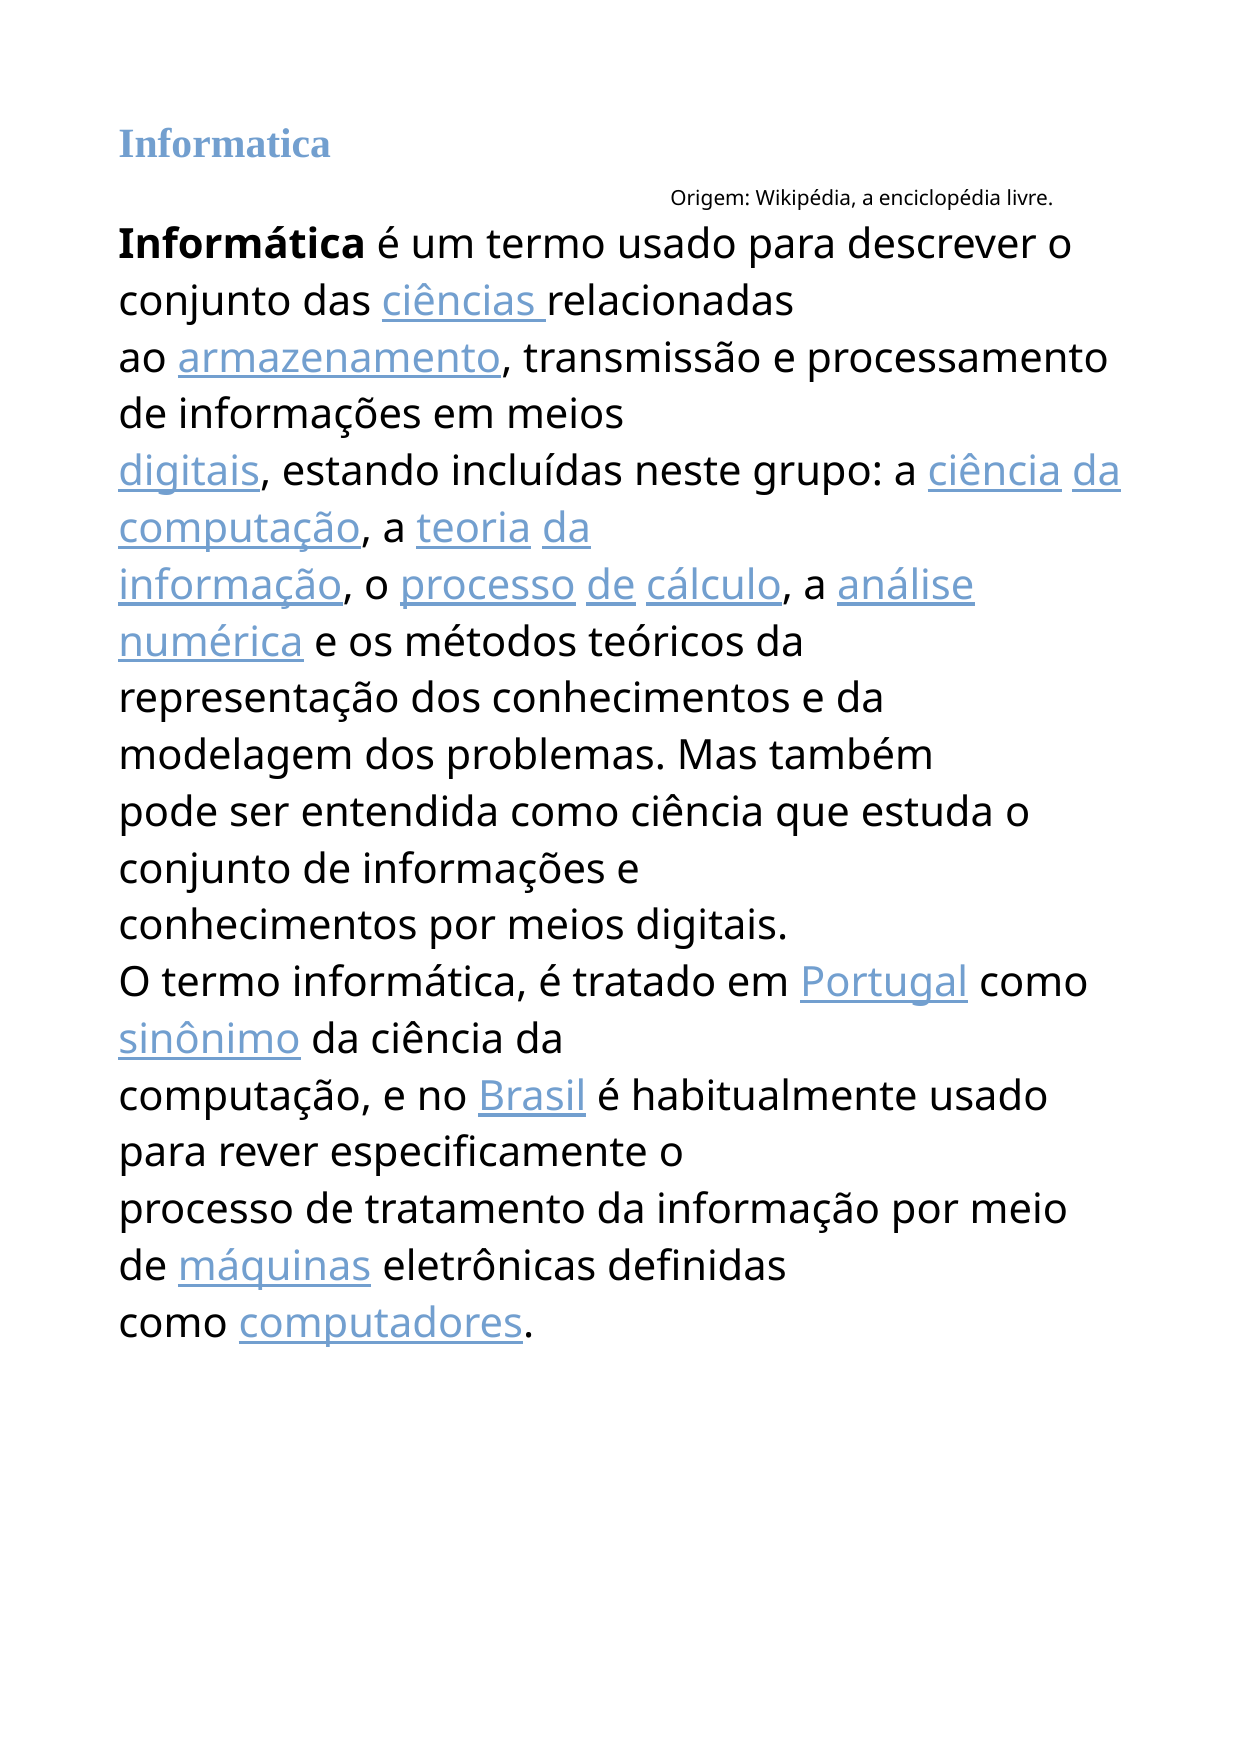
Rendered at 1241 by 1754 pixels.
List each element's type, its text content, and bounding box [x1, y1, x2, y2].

text Informatica Origem: Wikipédia, a enciclopédia livre. Informática é um termo usado para descrever o conjunto das ciências relacionadas ao armazenamento, transmissão e processamento de informações em meios digitais, estando incluídas neste grupo: a ciência da computação, a teoria da informação, o processo de cálculo, a análise numérica e os métodos teóricos da representação dos conhecimentos e da modelagem dos problemas. Mas também pode ser entendida como ciência que estuda o conjunto de informações e conhecimentos por meios digitais. O termo informática, é tratado em Portugal como sinônimo da ciência da computação, e no Brasil é habitualmente usado para rever especificamente o processo de tratamento da informação por meio de máquinas eletrônicas definidas como computadores. [118, 118, 1122, 1349]
